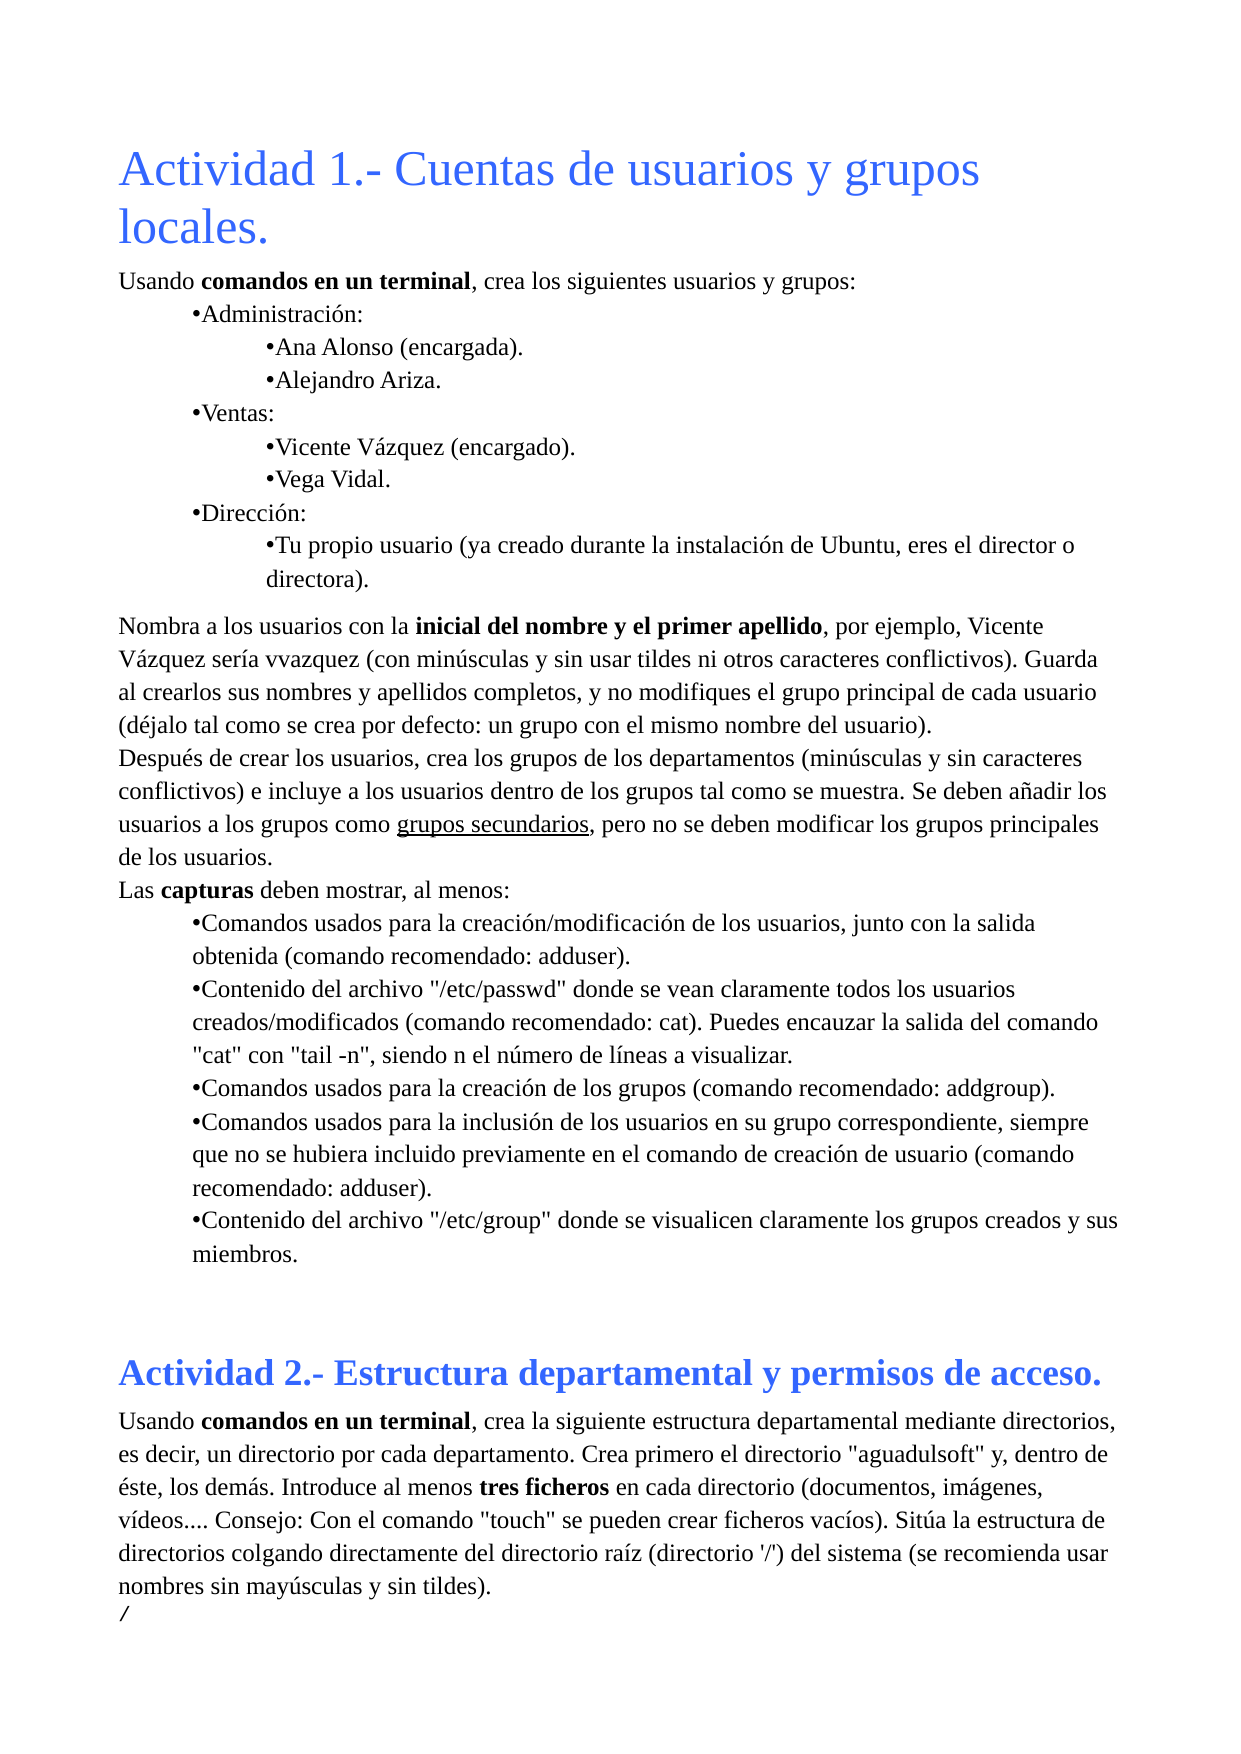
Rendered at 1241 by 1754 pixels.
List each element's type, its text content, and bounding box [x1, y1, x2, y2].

text Usando comandos en un terminal, crea los siguientes usuarios y grupos: [118, 266, 1122, 295]
list Dirección: [118, 498, 1122, 526]
text Nombra a los usuarios con la inicial del nombre y el primer apellido, por ejemplo, Vicente Vázquez sería vvazquez (con minúsculas y sin usar tildes ni otros caracteres conflictivos). Guarda al crearlos sus nombres y apellidos completos, y no modifiques el grupo principal de cada usuario (déjalo tal como se crea por defecto: un grupo con el mismo nombre del usuario). [118, 611, 1122, 739]
text Después de crear los usuarios, crea los grupos de los departamentos (minúsculas y sin caracteres conflictivos) e incluye a los usuarios dentro de los grupos tal como se muestra. Se deben añadir los usuarios a los grupos como grupos secundarios, pero no se deben modificar los grupos principales de los usuarios. [118, 743, 1122, 871]
list Contenido del archivo "/etc/passwd" donde se vean claramente todos los usuarios creados/modificados (comando recomendado: cat). Puedes encauzar la salida del comando "cat" con "tail -n", siendo n el número de líneas a visualizar. [118, 974, 1122, 1069]
list Comandos usados para la creación/modificación de los usuarios, junto con la salida obtenida (comando recomendado: adduser). [118, 908, 1122, 970]
list Vega Vidal. [118, 464, 1122, 493]
subtitle Actividad 2.- Estructura departamental y permisos de acceso. [118, 1307, 1122, 1393]
list Tu propio usuario (ya creado durante la instalación de Ubuntu, eres el director o directora). [118, 531, 1122, 592]
text Las capturas deben mostrar, al menos: [118, 875, 1122, 904]
list Ana Alonso (encargada). [118, 332, 1122, 361]
list Alejandro Ariza. [118, 366, 1122, 394]
list Vicente Vázquez (encargado). [118, 432, 1122, 460]
list Comandos usados para la inclusión de los usuarios en su grupo correspondiente, siempre que no se hubiera incluido previamente en el comando de creación de usuario (comando recomendado: adduser). [118, 1107, 1122, 1201]
list Comandos usados para la creación de los grupos (comando recomendado: addgroup). [118, 1073, 1122, 1102]
text Usando comandos en un terminal, crea la siguiente estructura departamental mediante directorios, es decir, un directorio por cada departamento. Crea primero el directorio "aguadulsoft" y, dentro de éste, los demás. Introduce al menos tres ficheros en cada directorio (documentos, imágenes, vídeos.... Consejo: Con el comando "touch" se pueden crear ficheros vacíos). Sitúa la estructura de directorios colgando directamente del directorio raíz (directorio '/') del sistema (se recomienda usar nombres sin mayúsculas y sin tildes). [118, 1406, 1122, 1600]
list Administración: [118, 299, 1122, 328]
subtitle Actividad 1.- Cuentas de usuarios y grupos locales. [118, 139, 1122, 254]
text / [118, 1604, 1122, 1628]
list Contenido del archivo "/etc/group" donde se visualicen claramente los grupos creados y sus miembros. [118, 1206, 1122, 1267]
list Ventas: [118, 398, 1122, 427]
